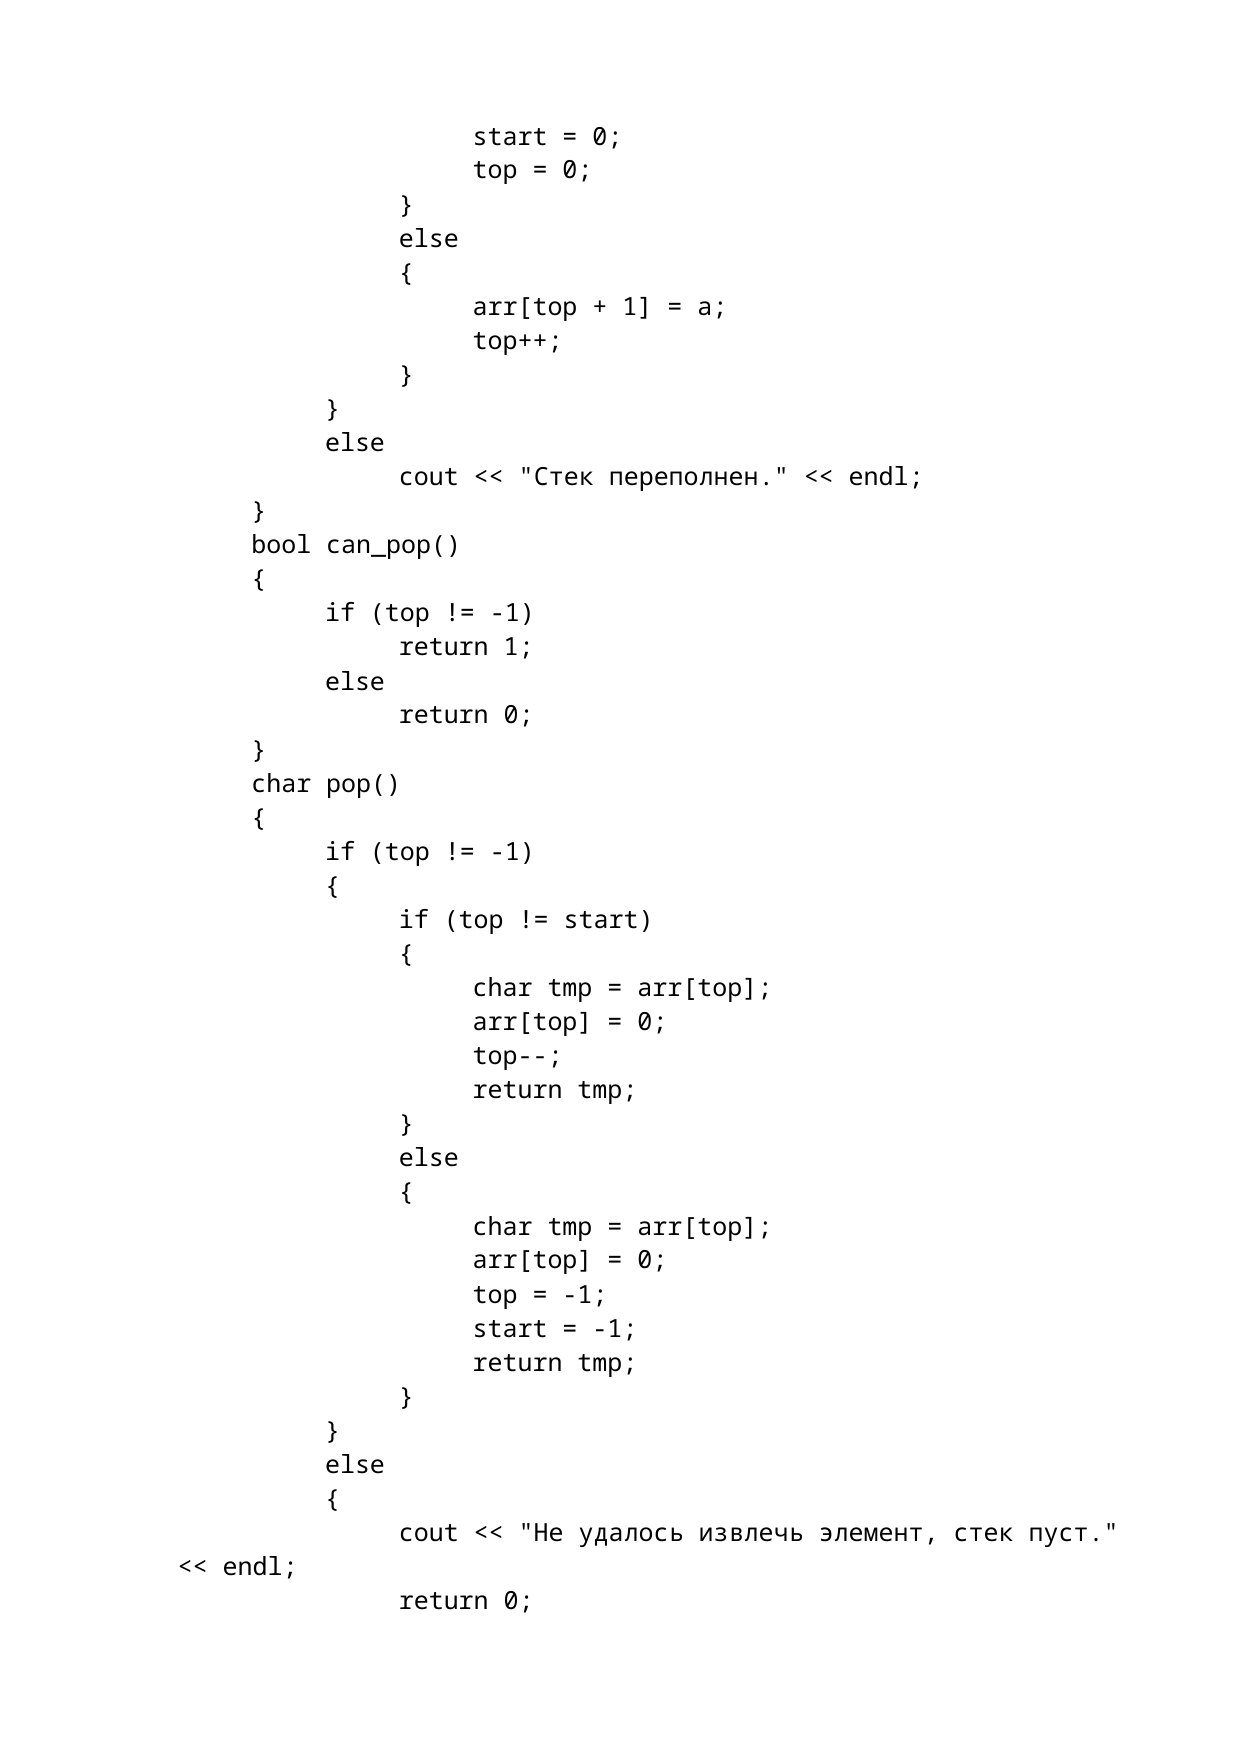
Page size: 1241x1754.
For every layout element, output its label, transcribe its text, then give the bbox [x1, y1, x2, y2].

text } [177, 391, 1152, 425]
text return 1; [177, 629, 1152, 663]
text arr[top] = 0; [177, 1242, 1152, 1276]
text { [177, 867, 1152, 902]
text start = 0; [177, 118, 1152, 152]
text { [177, 1481, 1152, 1515]
text cout << "Не удалось извлечь элемент, стек пуст." << endl; [177, 1515, 1152, 1583]
text top--; [177, 1038, 1152, 1072]
text return 0; [177, 1583, 1152, 1617]
text top = -1; [177, 1276, 1152, 1310]
text if (top != -1) [177, 595, 1152, 629]
text { [177, 936, 1152, 970]
text { [177, 1174, 1152, 1208]
text } [177, 1412, 1152, 1447]
text else [177, 1447, 1152, 1481]
text } [177, 731, 1152, 765]
text } [177, 1378, 1152, 1412]
text if (top != start) [177, 902, 1152, 936]
text start = -1; [177, 1310, 1152, 1344]
text char tmp = arr[top]; [177, 970, 1152, 1004]
text char pop() [177, 765, 1152, 799]
text } [177, 1106, 1152, 1140]
text char tmp = arr[top]; [177, 1208, 1152, 1242]
text } [177, 186, 1152, 220]
text else [177, 220, 1152, 254]
text { [177, 799, 1152, 833]
text { [177, 561, 1152, 595]
text bool can_pop() [177, 527, 1152, 561]
text top++; [177, 322, 1152, 357]
text else [177, 663, 1152, 697]
text return tmp; [177, 1072, 1152, 1106]
text else [177, 425, 1152, 459]
text top = 0; [177, 152, 1152, 186]
text cout << "Стек переполнен." << endl; [177, 459, 1152, 493]
text arr[top] = 0; [177, 1004, 1152, 1038]
text } [177, 493, 1152, 527]
text else [177, 1140, 1152, 1174]
text } [177, 357, 1152, 391]
text return tmp; [177, 1344, 1152, 1378]
text { [177, 254, 1152, 288]
text if (top != -1) [177, 833, 1152, 867]
text arr[top + 1] = a; [177, 288, 1152, 322]
text return 0; [177, 697, 1152, 731]
